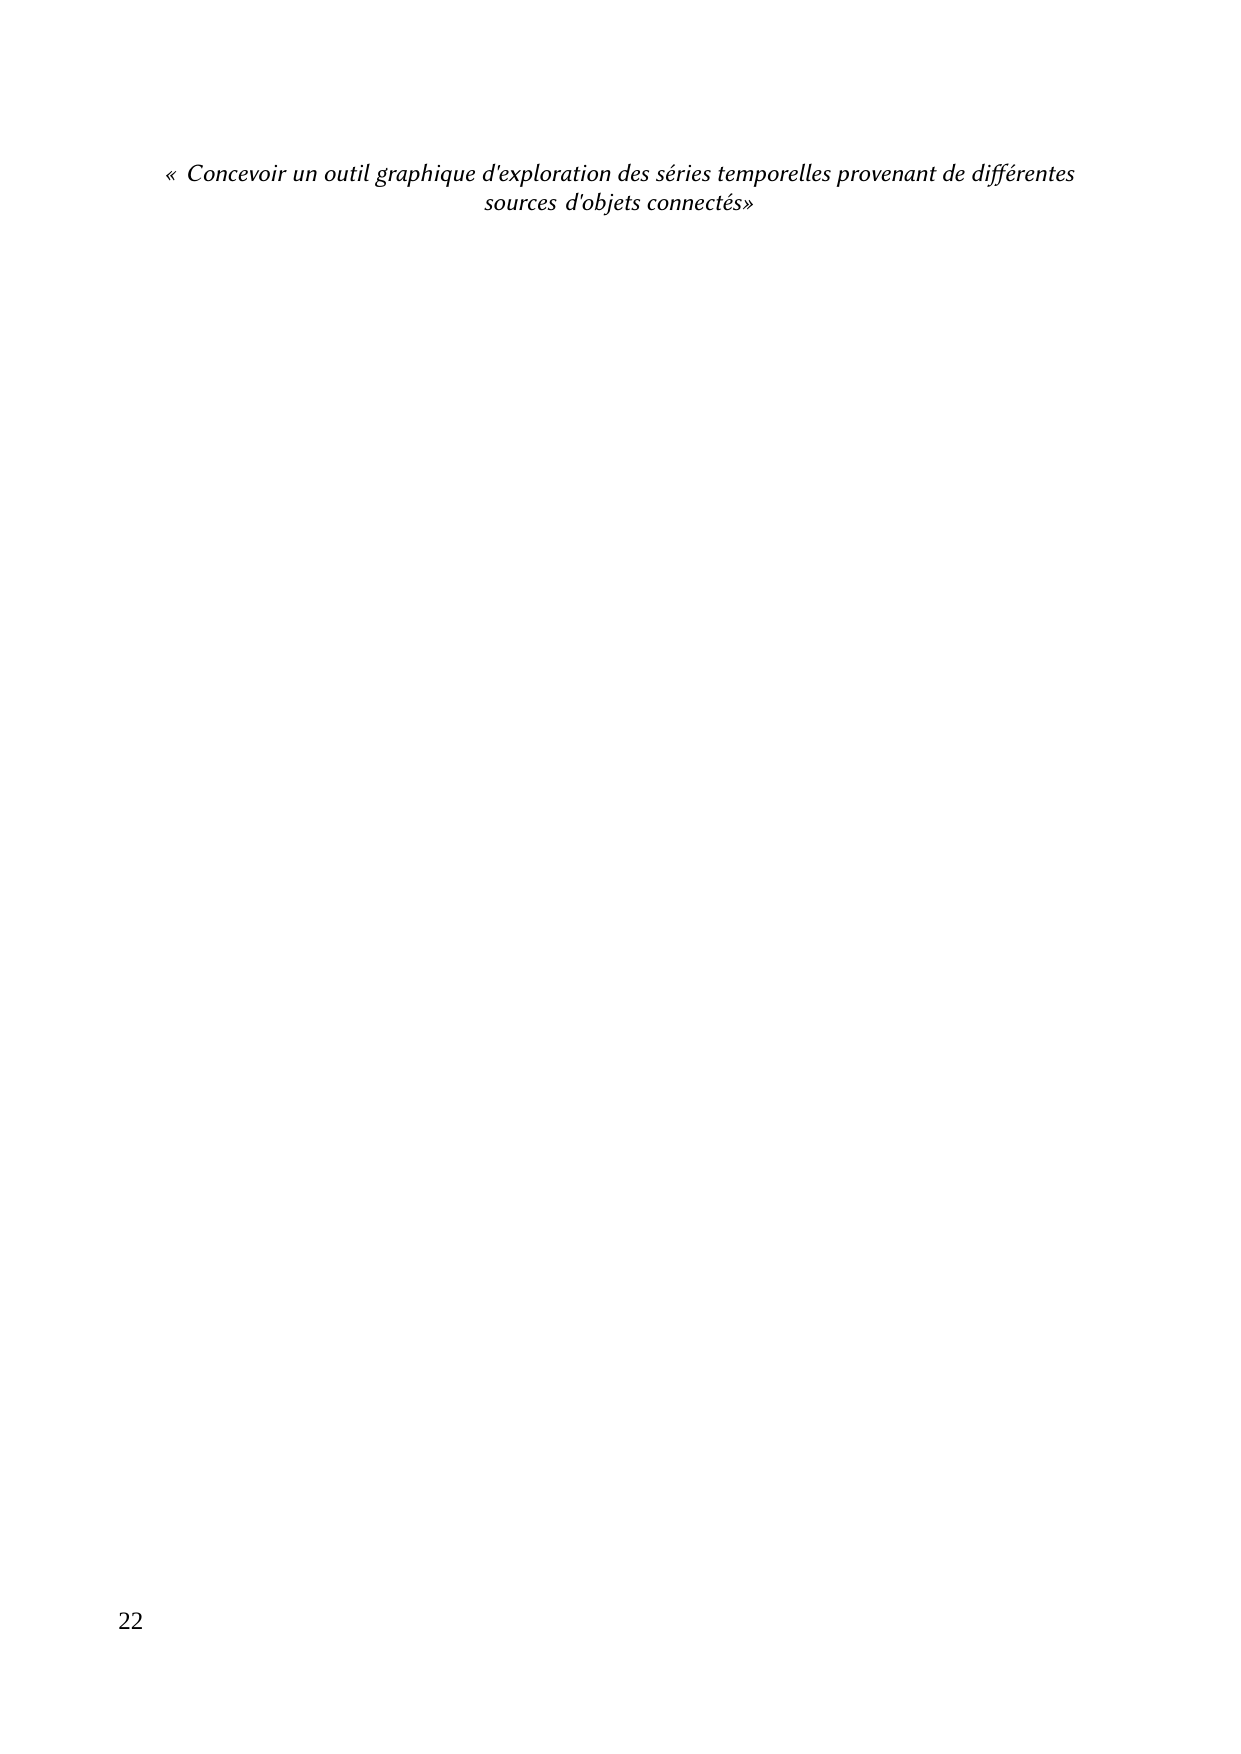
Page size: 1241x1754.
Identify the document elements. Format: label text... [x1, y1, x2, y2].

text « Concevoir un outil graphique d'exploration des séries temporelles provenant de différentes sources d'objets connectés» [118, 159, 1122, 216]
